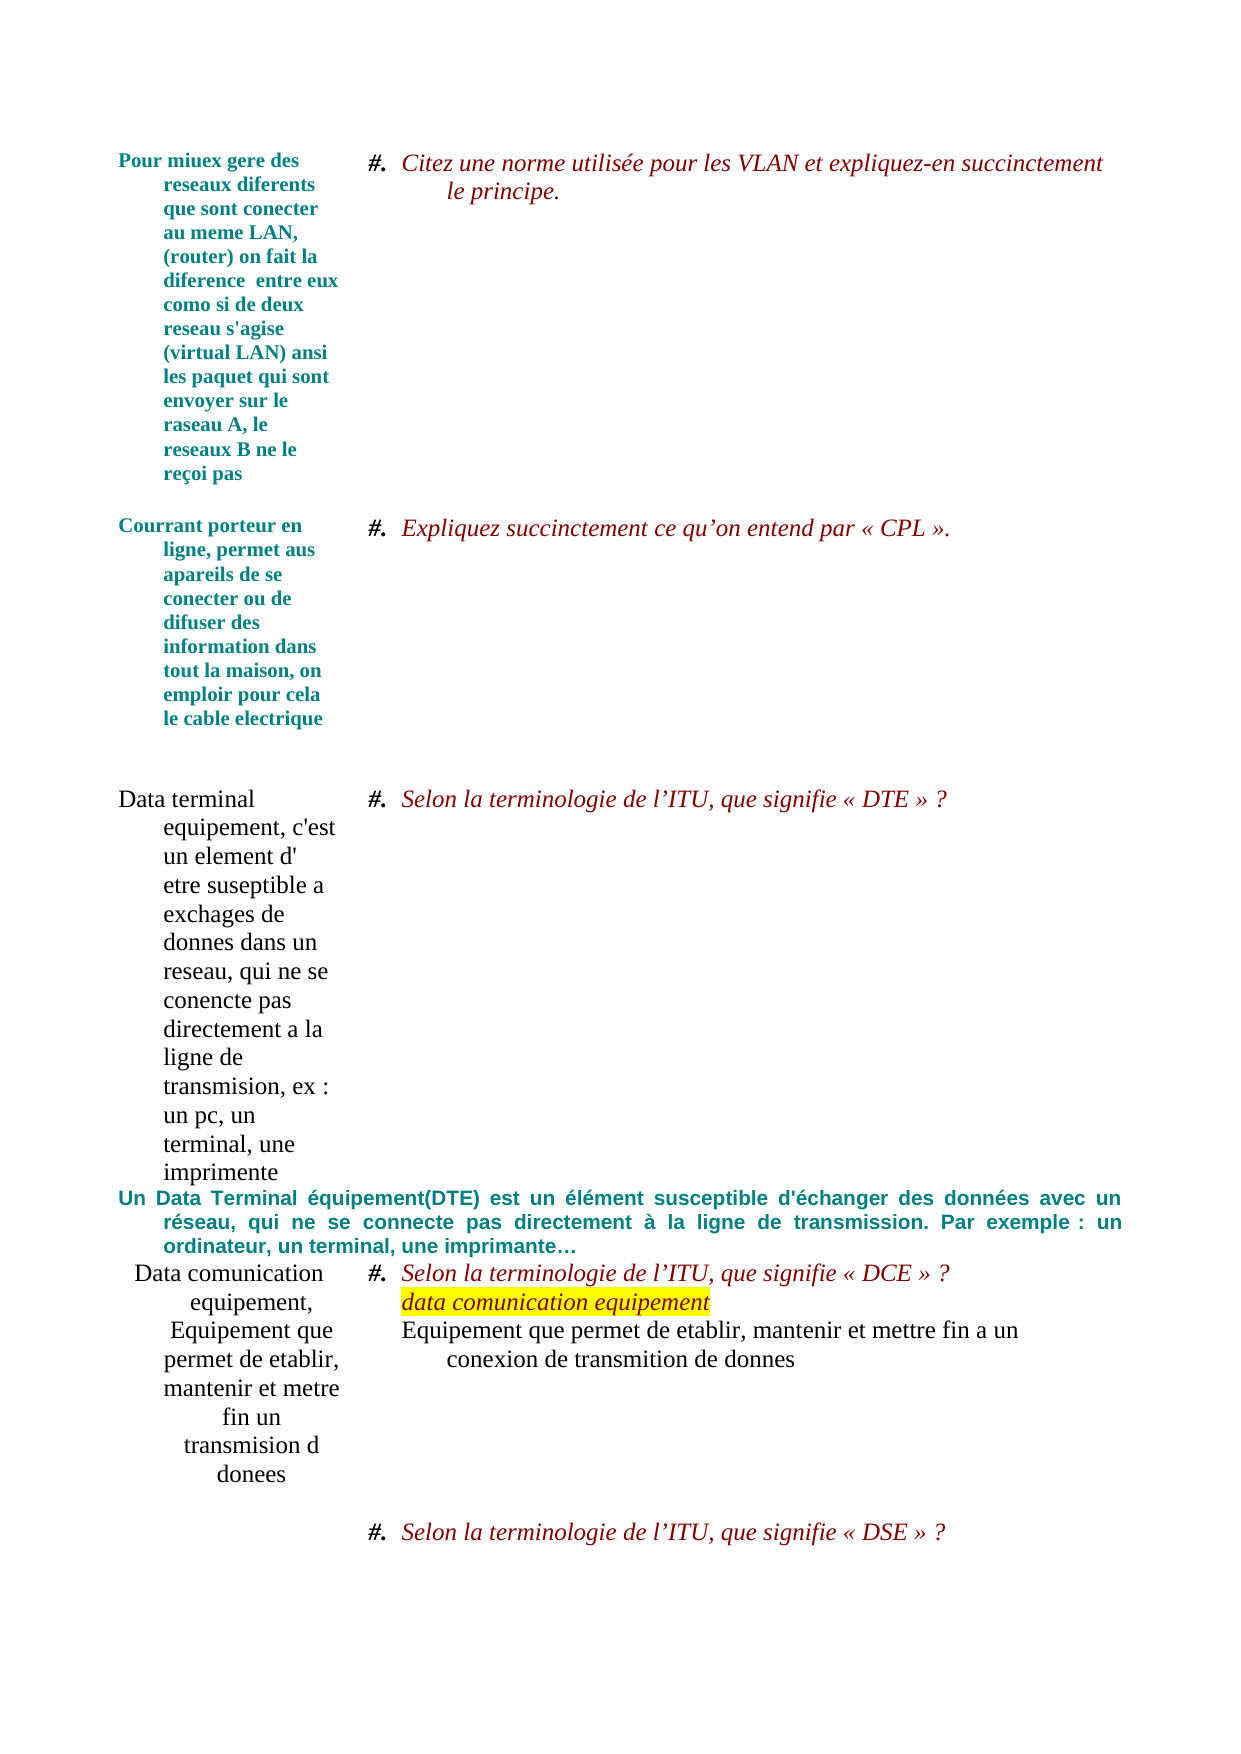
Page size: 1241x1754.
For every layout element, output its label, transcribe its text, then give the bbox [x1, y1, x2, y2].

table_header Pour miuex gere des reseaux diferents que sont conecter au meme LAN, (router) on fait la diference entre eux como si de deux reseau s'agise (virtual LAN) ansi les paquet qui sont envoyer sur le raseau A, le reseaux B ne le reçoi pas [111, 148, 347, 484]
table_header #. [347, 148, 394, 484]
table_header #. [347, 1258, 394, 1488]
table_header Selon la terminologie de l’ITU, que signifie « DSE » ? [394, 1517, 1115, 1546]
table_header Selon la terminologie de l’ITU, que signifie « DTE » ? [394, 784, 1115, 1186]
table_header #. [347, 784, 394, 1186]
table_header Data comunication equipement, Equipement que permet de etablir, mantenir et metre fin un transmision d donees [111, 1258, 347, 1488]
table_header #. [347, 513, 394, 754]
table_header [111, 1517, 347, 1546]
table_header Citez une norme utilisée pour les VLAN et expliquez-en succinctement le principe. [394, 148, 1115, 484]
table_header Courrant porteur en ligne, permet aus apareils de se conecter ou de difuser des information dans tout la maison, on emploir pour cela le cable electrique [111, 513, 347, 754]
table_header Expliquez succinctement ce qu’on entend par « CPL ». [394, 513, 1115, 754]
list Un Data Terminal équipement(DTE) est un élément susceptible d'échanger des données avec un réseau, qui ne se connecte pas directement à la ligne de transmission. Par exemple : un ordinateur, un terminal, une imprimante… [118, 1186, 1122, 1258]
table_header #. [347, 1517, 394, 1546]
table_header Selon la terminologie de l’ITU, que signifie « DCE » ? data comunication equipement Equipement que permet de etablir, mantenir et mettre fin a un conexion de transmition de donnes [394, 1258, 1115, 1488]
table_header Data terminal equipement, c'est un element d' etre suseptible a exchages de donnes dans un reseau, qui ne se conencte pas directement a la ligne de transmision, ex : un pc, un terminal, une imprimente [111, 784, 347, 1186]
